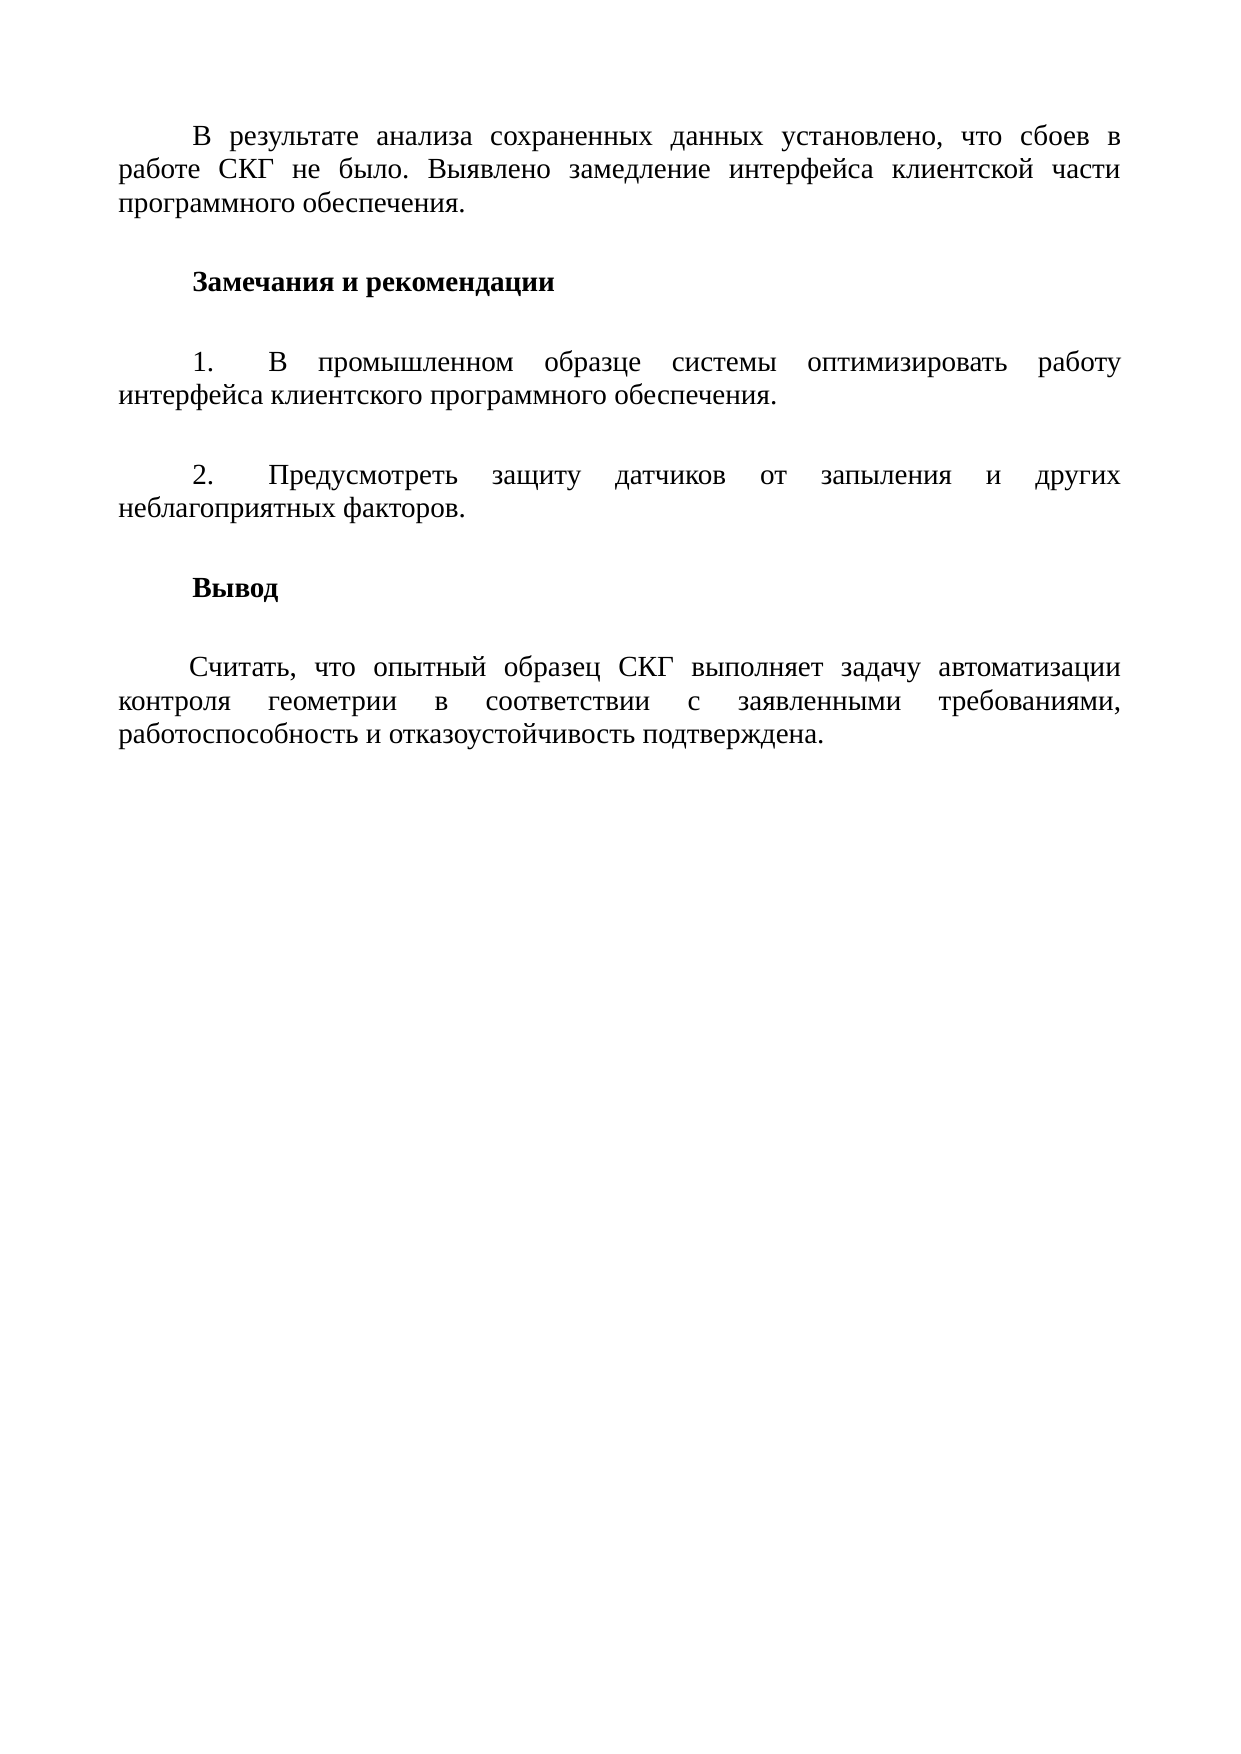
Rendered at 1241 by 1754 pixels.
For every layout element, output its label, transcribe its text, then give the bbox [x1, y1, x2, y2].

text Замечания и рекомендации [118, 264, 1122, 298]
list В промышленном образце системы оптимизировать работу интерфейса клиентского программного обеспечения. [118, 344, 1122, 411]
text В результате анализа сохраненных данных установлено, что сбоев в работе СКГ не было. Выявлено замедление интерфейса клиентской части программного обеспечения. [118, 118, 1122, 219]
list Предусмотреть защиту датчиков от запыления и других неблагоприятных факторов. [118, 457, 1122, 524]
text Вывод [118, 570, 1122, 603]
text Считать, что опытный образец СКГ выполняет задачу автоматизации контроля геометрии в соответствии с заявленными требованиями, работоспособность и отказоустойчивость подтверждена. [118, 649, 1122, 750]
